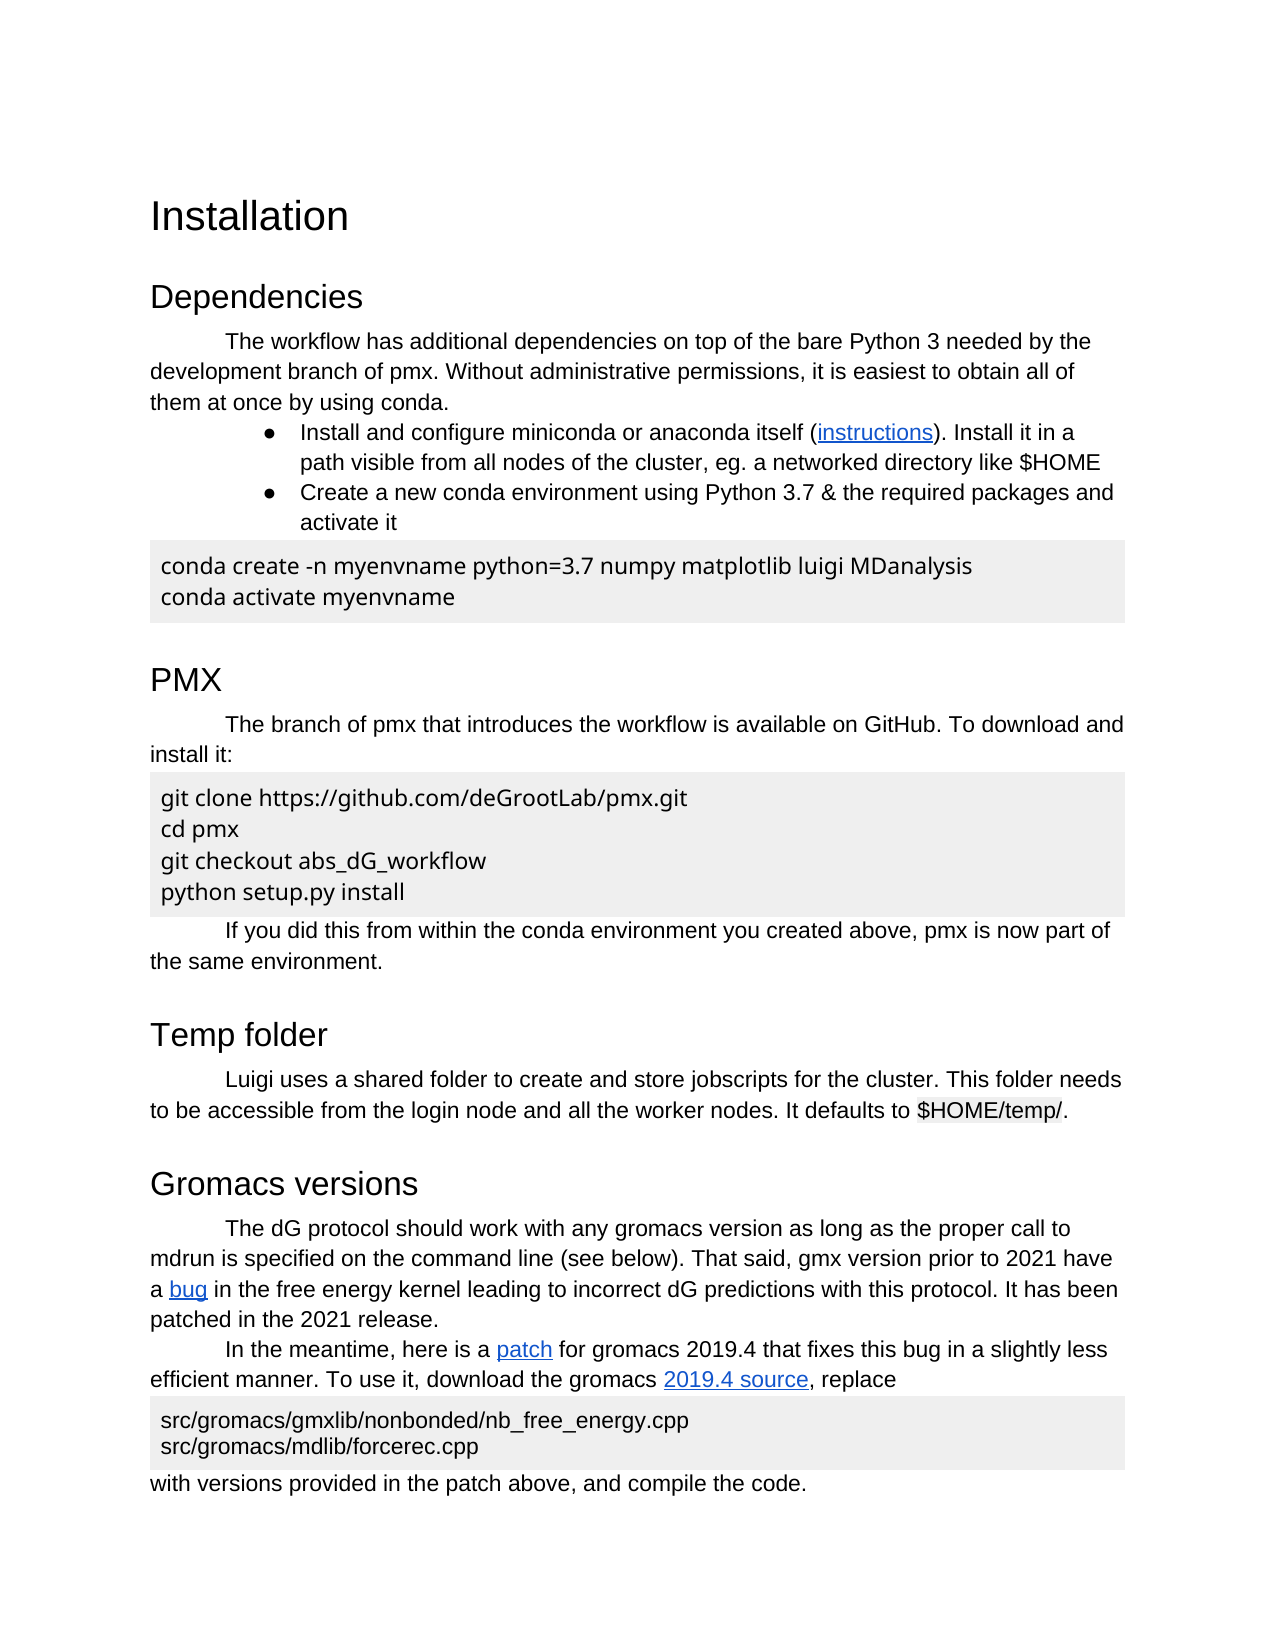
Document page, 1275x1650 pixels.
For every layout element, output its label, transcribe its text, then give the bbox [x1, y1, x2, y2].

subtitle PMX [150, 660, 1125, 699]
list Install and configure miniconda or anaconda itself (instructions). Install it in a path visible from all nodes of the cluster, eg. a networked directory like $HOME [262, 419, 1125, 475]
table_header conda create -n myenvname python=3.7 numpy matplotlib luigi MDanalysis conda activate myenvname [150, 540, 1125, 623]
text Luigi uses a shared folder to create and store jobscripts for the cluster. This folder needs to be accessible from the login node and all the worker nodes. It defaults to $HOME/temp/. [150, 1066, 1125, 1123]
table_header src/gromacs/gmxlib/nonbonded/nb_free_energy.cpp src/gromacs/mdlib/forcerec.cpp [150, 1396, 1125, 1470]
subtitle Temp folder [150, 1015, 1125, 1054]
list Create a new conda environment using Python 3.7 & the required packages and activate it [262, 479, 1125, 536]
text The branch of pmx that introduces the workflow is available on GitHub. To download and install it: [150, 711, 1125, 768]
text The dG protocol should work with any gromacs version as long as the proper call to mdrun is specified on the command line (see below). That said, gmx version prior to 2021 have a bug in the free energy kernel leading to incorrect dG predictions with this protocol. It has been patched in the 2021 release. [150, 1215, 1125, 1332]
text If you did this from within the conda environment you created above, pmx is now part of the same environment. [150, 917, 1125, 974]
text The workflow has additional dependencies on top of the bare Python 3 needed by the development branch of pmx. Without administrative permissions, it is easiest to obtain all of them at once by using conda. [150, 328, 1125, 415]
text In the meantime, here is a patch for gromacs 2019.4 that fixes this bug in a slightly less efficient manner. To use it, download the gromacs 2019.4 source, replace [150, 1336, 1125, 1393]
table_header git clone https://github.com/deGrootLab/pmx.git cd pmx git checkout abs_dG_workflow python setup.py install [150, 772, 1125, 917]
text with versions provided in the patch above, and compile the code. [150, 1470, 1125, 1496]
subtitle Installation [150, 192, 1125, 239]
subtitle Gromacs versions [150, 1164, 1125, 1203]
subtitle Dependencies [150, 277, 1125, 316]
